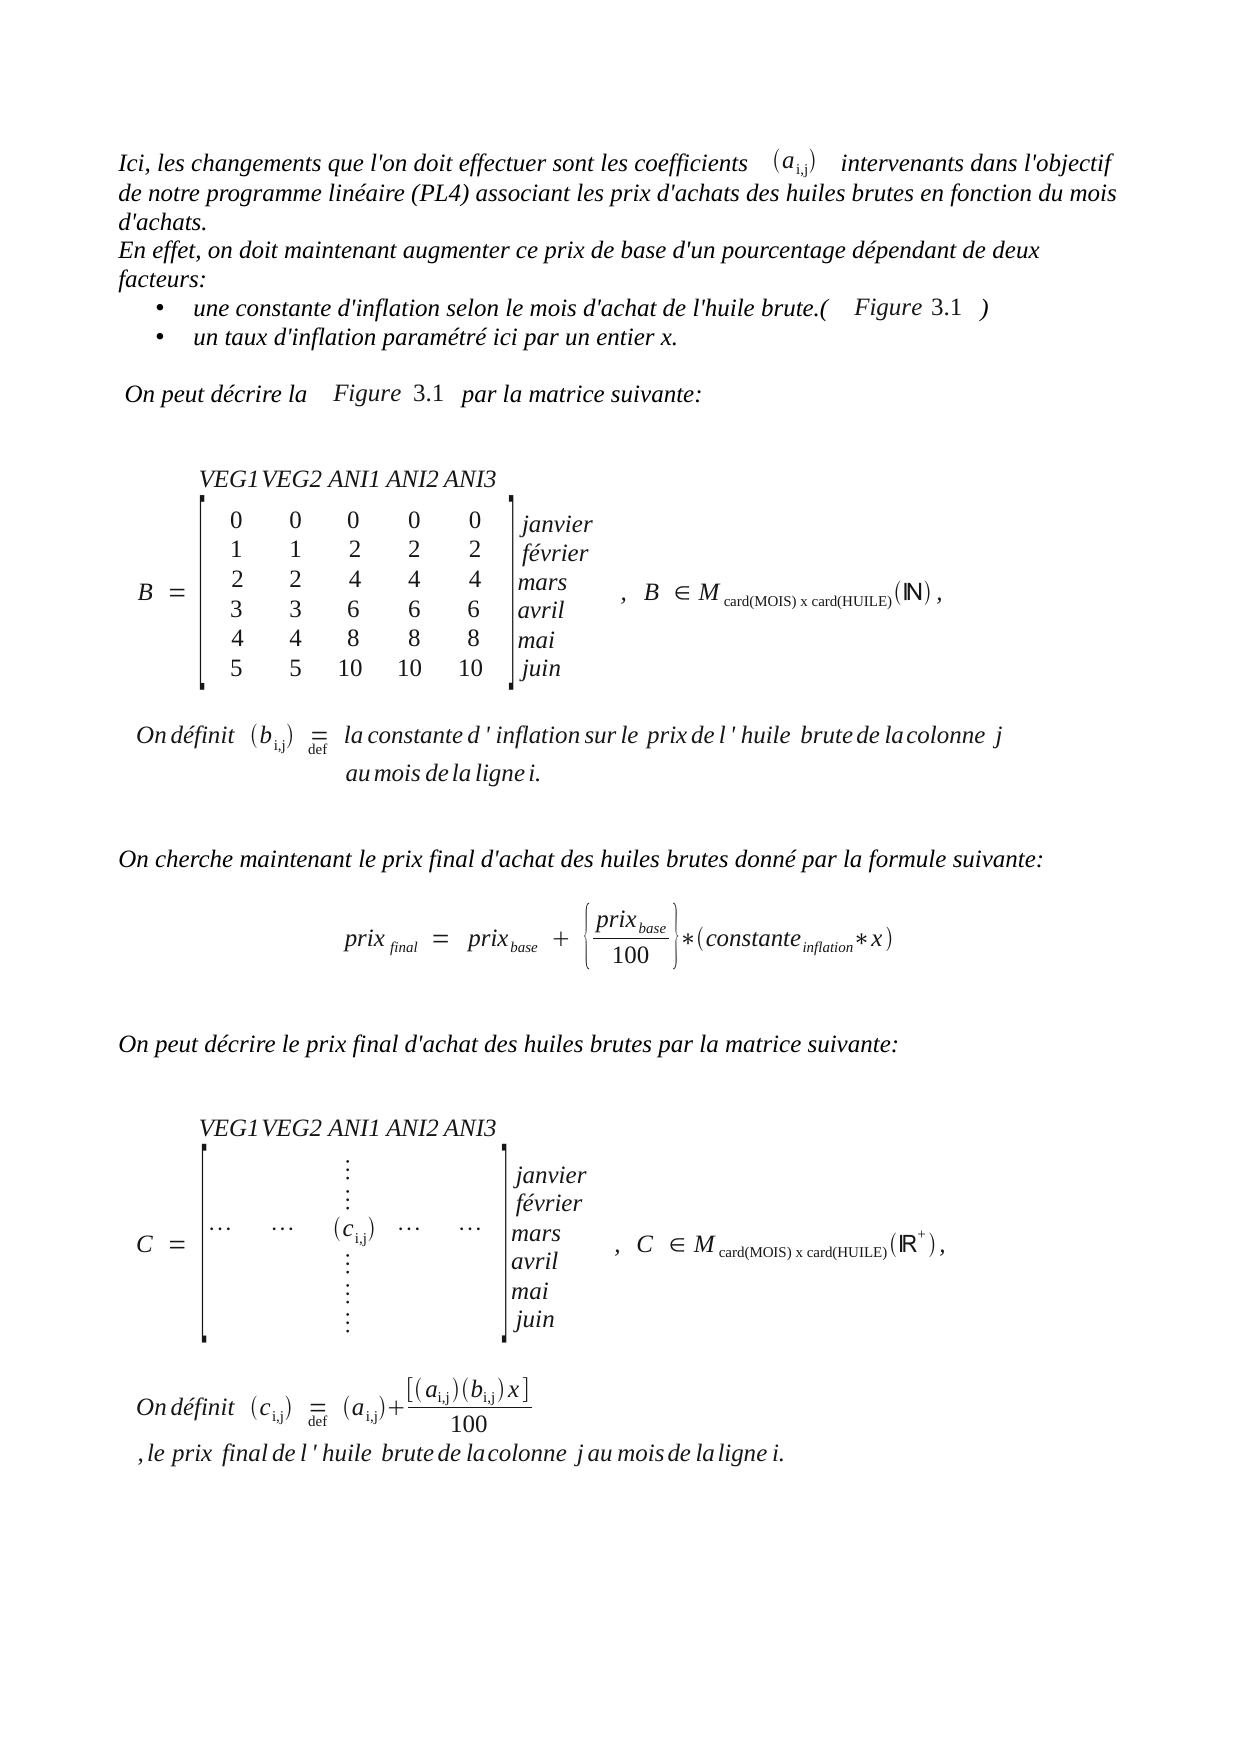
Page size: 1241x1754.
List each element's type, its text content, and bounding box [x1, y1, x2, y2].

text Ici, les changements que l'on doit effectuer sont les coefficients intervenants dans l'objectif de notre programme linéaire (PL4) associant les prix d'achats des huiles brutes en fonction du mois d'achats. [118, 147, 1122, 236]
text On peut décrire la par la matrice suivante: [118, 351, 1122, 408]
text On cherche maintenant le prix final d'achat des huiles brutes donné par la formule suivante: [118, 787, 1122, 902]
text On peut décrire le prix final d'achat des huiles brutes par la matrice suivante: [118, 1029, 1122, 1057]
text En effet, on doit maintenant augmenter ce prix de base d'un pourcentage dépendant de deux facteurs: [118, 236, 1122, 293]
list une constante d'inflation selon le mois d'achat de l'huile brute.( ) [156, 293, 1122, 322]
list un taux d'inflation paramétré ici par un entier x. [156, 322, 1122, 351]
